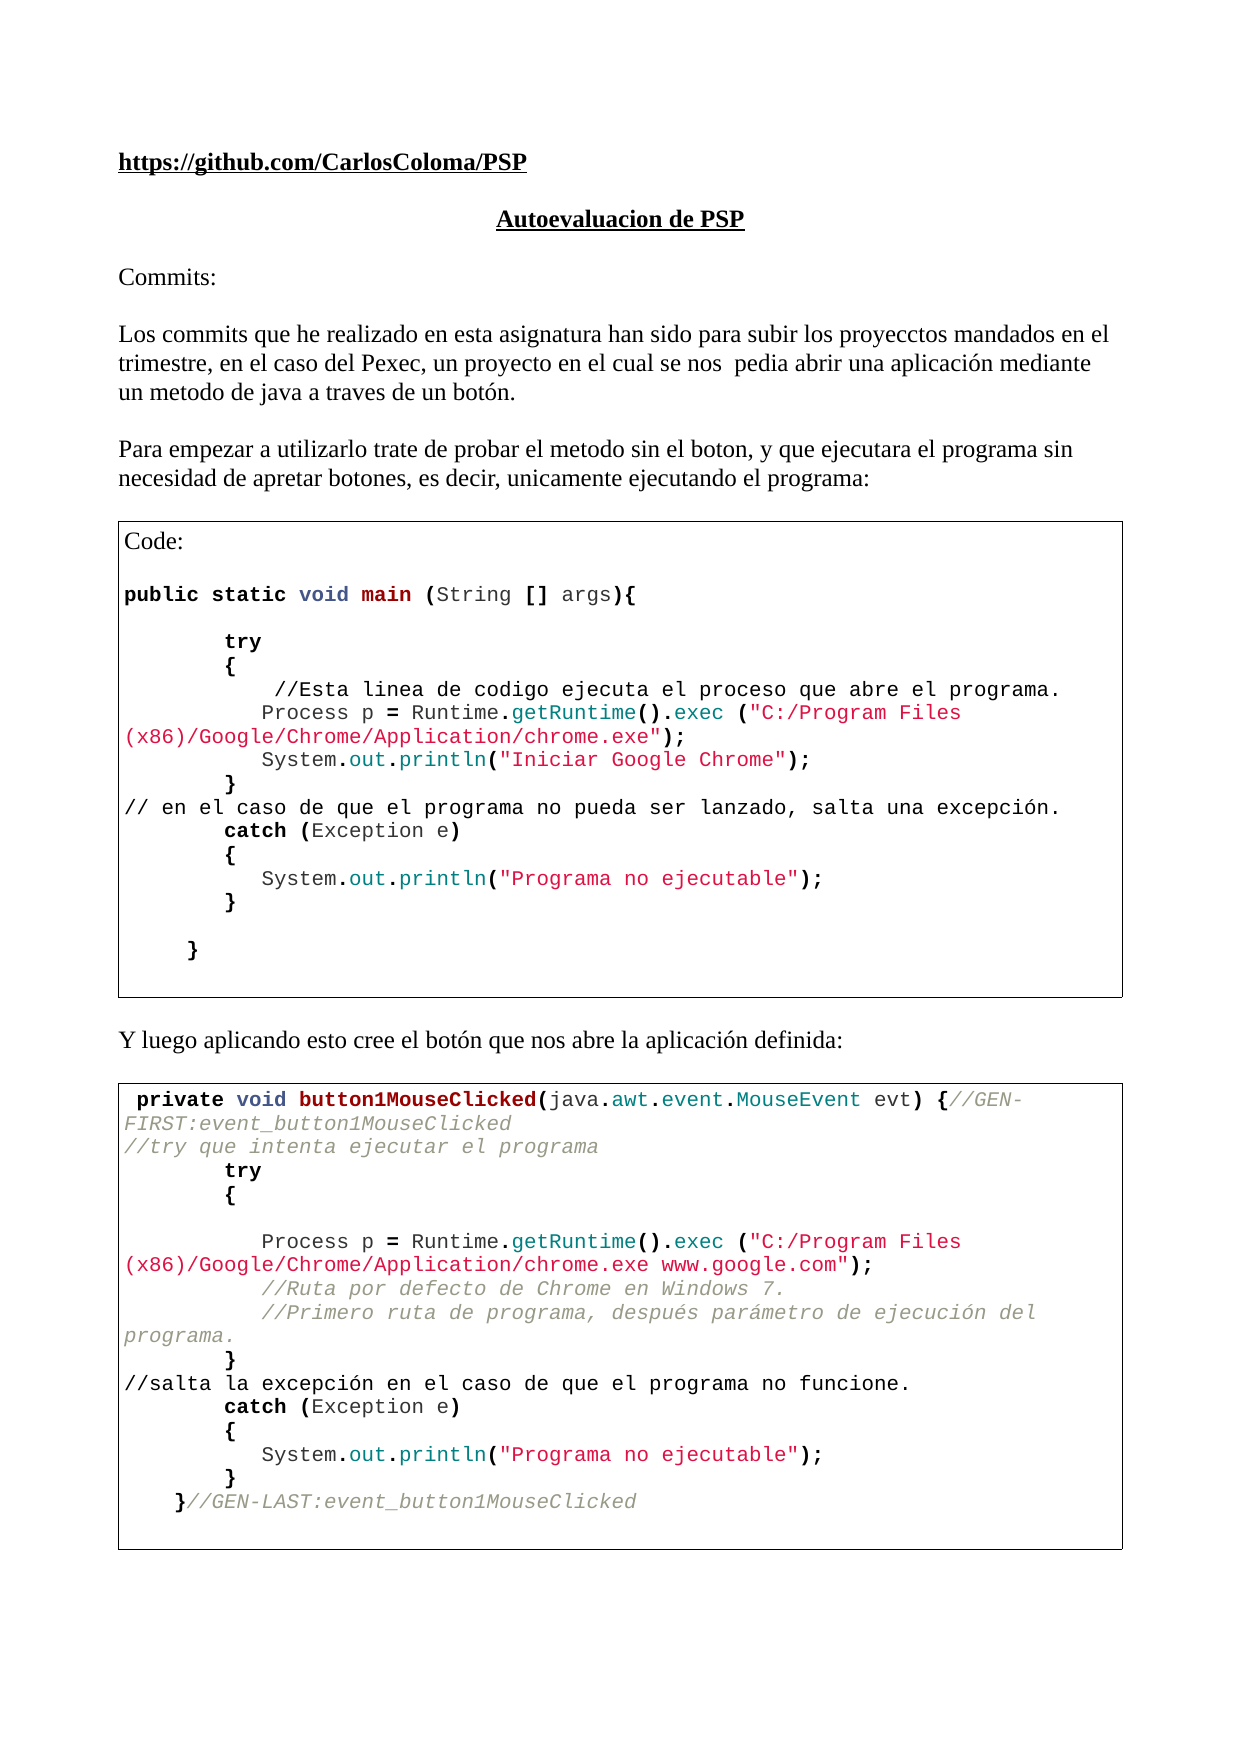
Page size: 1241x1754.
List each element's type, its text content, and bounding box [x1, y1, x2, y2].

text https://github.com/CarlosColoma/PSP [118, 147, 1122, 176]
table_header private void button1MouseClicked(java.awt.event.MouseEvent evt) {//GEN-FIRST:event_button1MouseClicked //try que intenta ejecutar el programa try { Process p = Runtime.getRuntime().exec ("C:/Program Files (x86)/Google/Chrome/Application/chrome.exe www.google.com"); //Ruta por defecto de Chrome en Windows 7. //Primero ruta de programa, después parámetro de ejecución del programa. } //salta la excepción en el caso de que el programa no funcione. catch (Exception e) { System.out.println("Programa no ejecutable"); } }//GEN-LAST:event_button1MouseClicked [119, 1084, 1122, 1549]
text Y luego aplicando esto cree el botón que nos abre la aplicación definida: [118, 1026, 1122, 1054]
text Los commits que he realizado en esta asignatura han sido para subir los proyecctos mandados en el trimestre, en el caso del Pexec, un proyecto en el cual se nos pedia abrir una aplicación mediante un metodo de java a traves de un botón. [118, 319, 1122, 406]
table_header Code: public static void main (String [] args){ try { //Esta linea de codigo ejecuta el proceso que abre el programa. Process p = Runtime.getRuntime().exec ("C:/Program Files (x86)/Google/Chrome/Application/chrome.exe"); System.out.println("Iniciar Google Chrome"); } // en el caso de que el programa no pueda ser lanzado, salta una excepción. catch (Exception e) { System.out.println("Programa no ejecutable"); } } [119, 522, 1122, 997]
text Commits: [118, 262, 1122, 291]
text Autoevaluacion de PSP [118, 204, 1122, 233]
text Para empezar a utilizarlo trate de probar el metodo sin el boton, y que ejecutara el programa sin necesidad de apretar botones, es decir, unicamente ejecutando el programa: [118, 434, 1122, 492]
